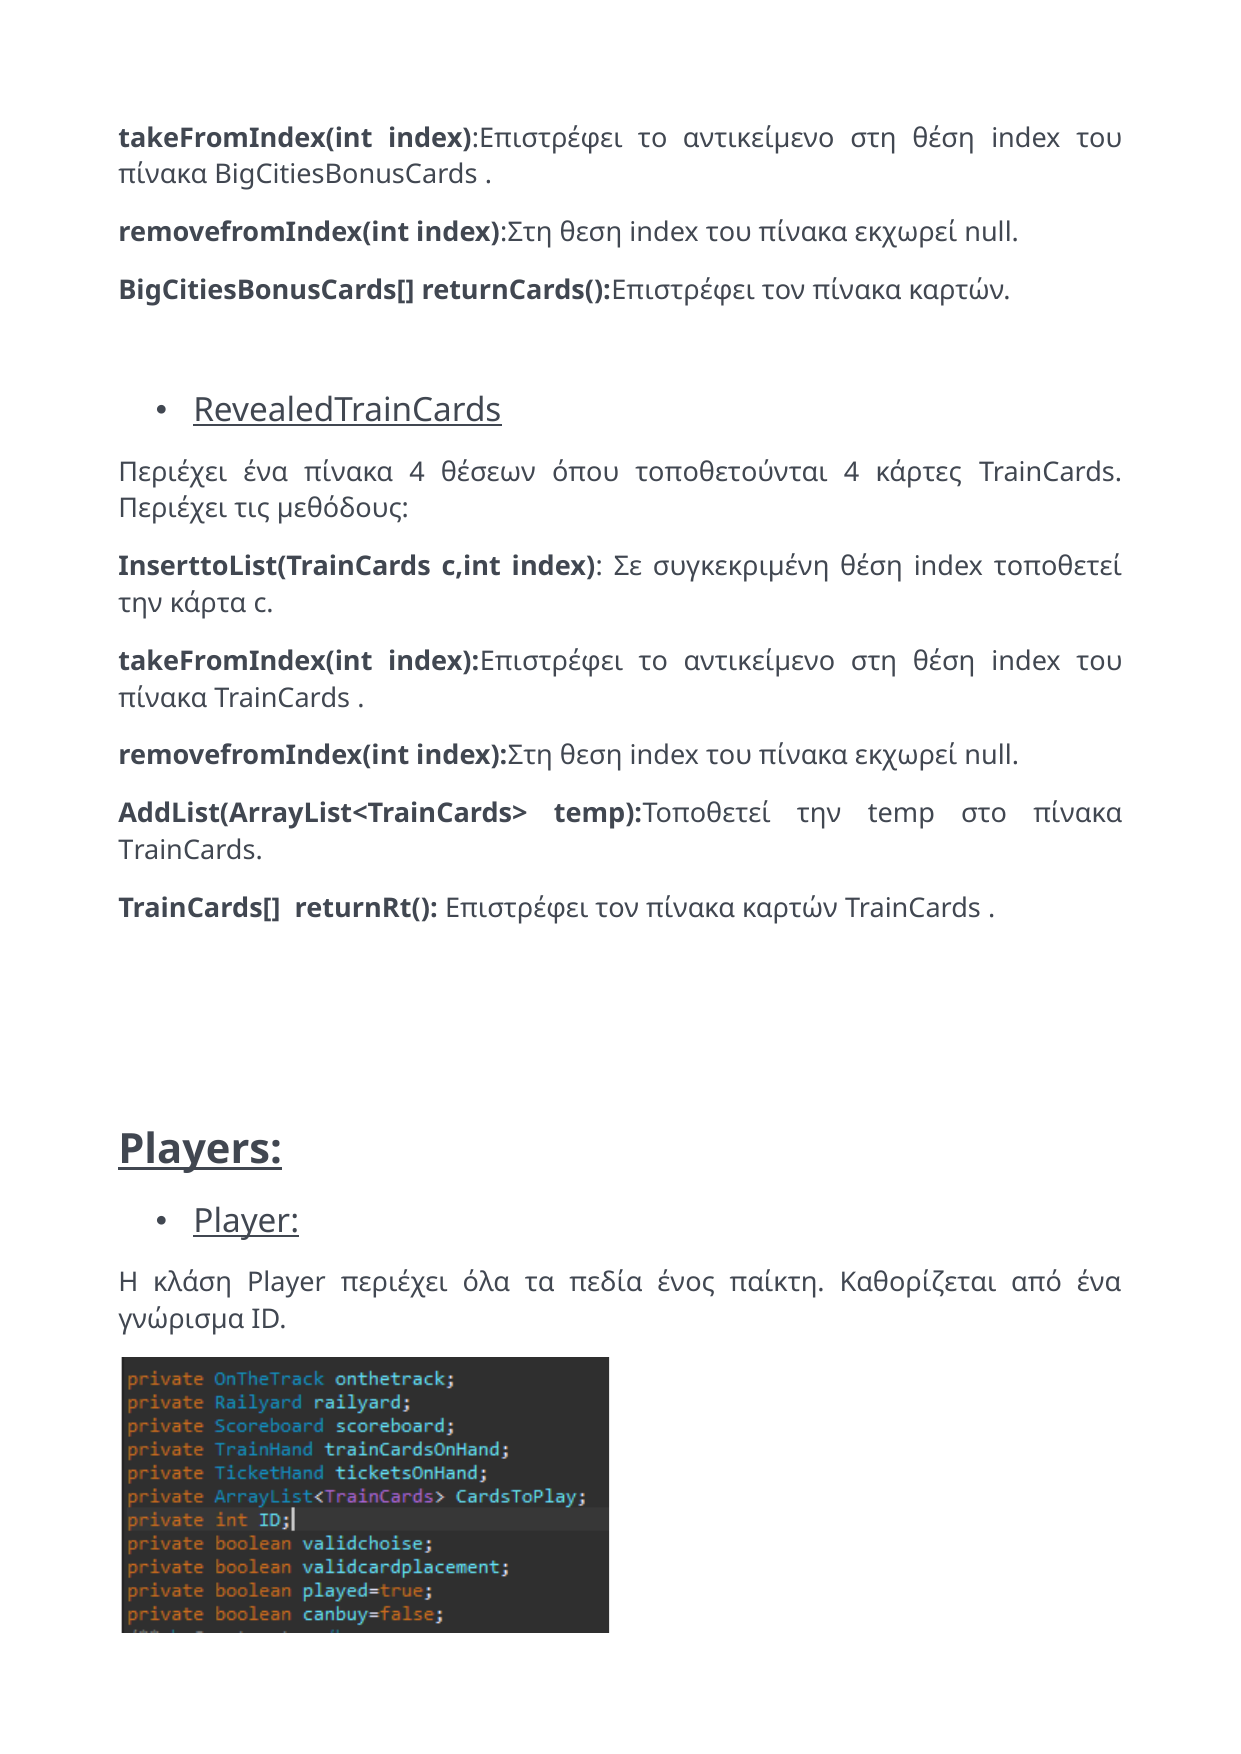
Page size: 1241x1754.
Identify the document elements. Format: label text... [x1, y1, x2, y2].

text removefromIndex(int index):Στη θεση index του πίνακα εκχωρεί null. [118, 736, 1122, 773]
text takeFromIndex(int index):Επιστρέφει το αντικείμενο στη θέση index του πίνακα TrainCards . [118, 641, 1122, 715]
text Περιέχει ένα πίνακα 4 θέσεων όπου τοποθετούνται 4 κάρτες TrainCards. Περιέχει τις μεθόδους: [118, 452, 1122, 526]
text takeFromIndex(int index):Επιστρέφει το αντικείμενο στη θέση index του πίνακα BigCitiesBonusCards . [118, 118, 1122, 192]
text TrainCards[] returnRt(): Επιστρέφει τον πίνακα καρτών TrainCards . [118, 888, 1122, 925]
picture [121, 1357, 610, 1633]
text AddList(ArrayList<TrainCards> temp):Τοποθετεί την temp στο πίνακα ΤrainCards. [118, 793, 1122, 867]
text InserttoList(TrainCards c,int index): Σε συγκεκριμένη θέση index τοποθετεί την κάρτα c. [118, 547, 1122, 620]
list RevealedTrainCards [156, 386, 1122, 431]
text BigCitiesBonusCards[] returnCards():Επιστρέφει τον πίνακα καρτών. [118, 270, 1122, 307]
text Players: [118, 1119, 1122, 1176]
list Player: [156, 1197, 1122, 1242]
text Η κλάση Player περιέχει όλα τα πεδία ένος παίκτη. Καθορίζεται από ένα γνώρισμα ID. [118, 1263, 1122, 1337]
text removefromIndex(int index):Στη θεση index του πίνακα εκχωρεί null. [118, 213, 1122, 249]
